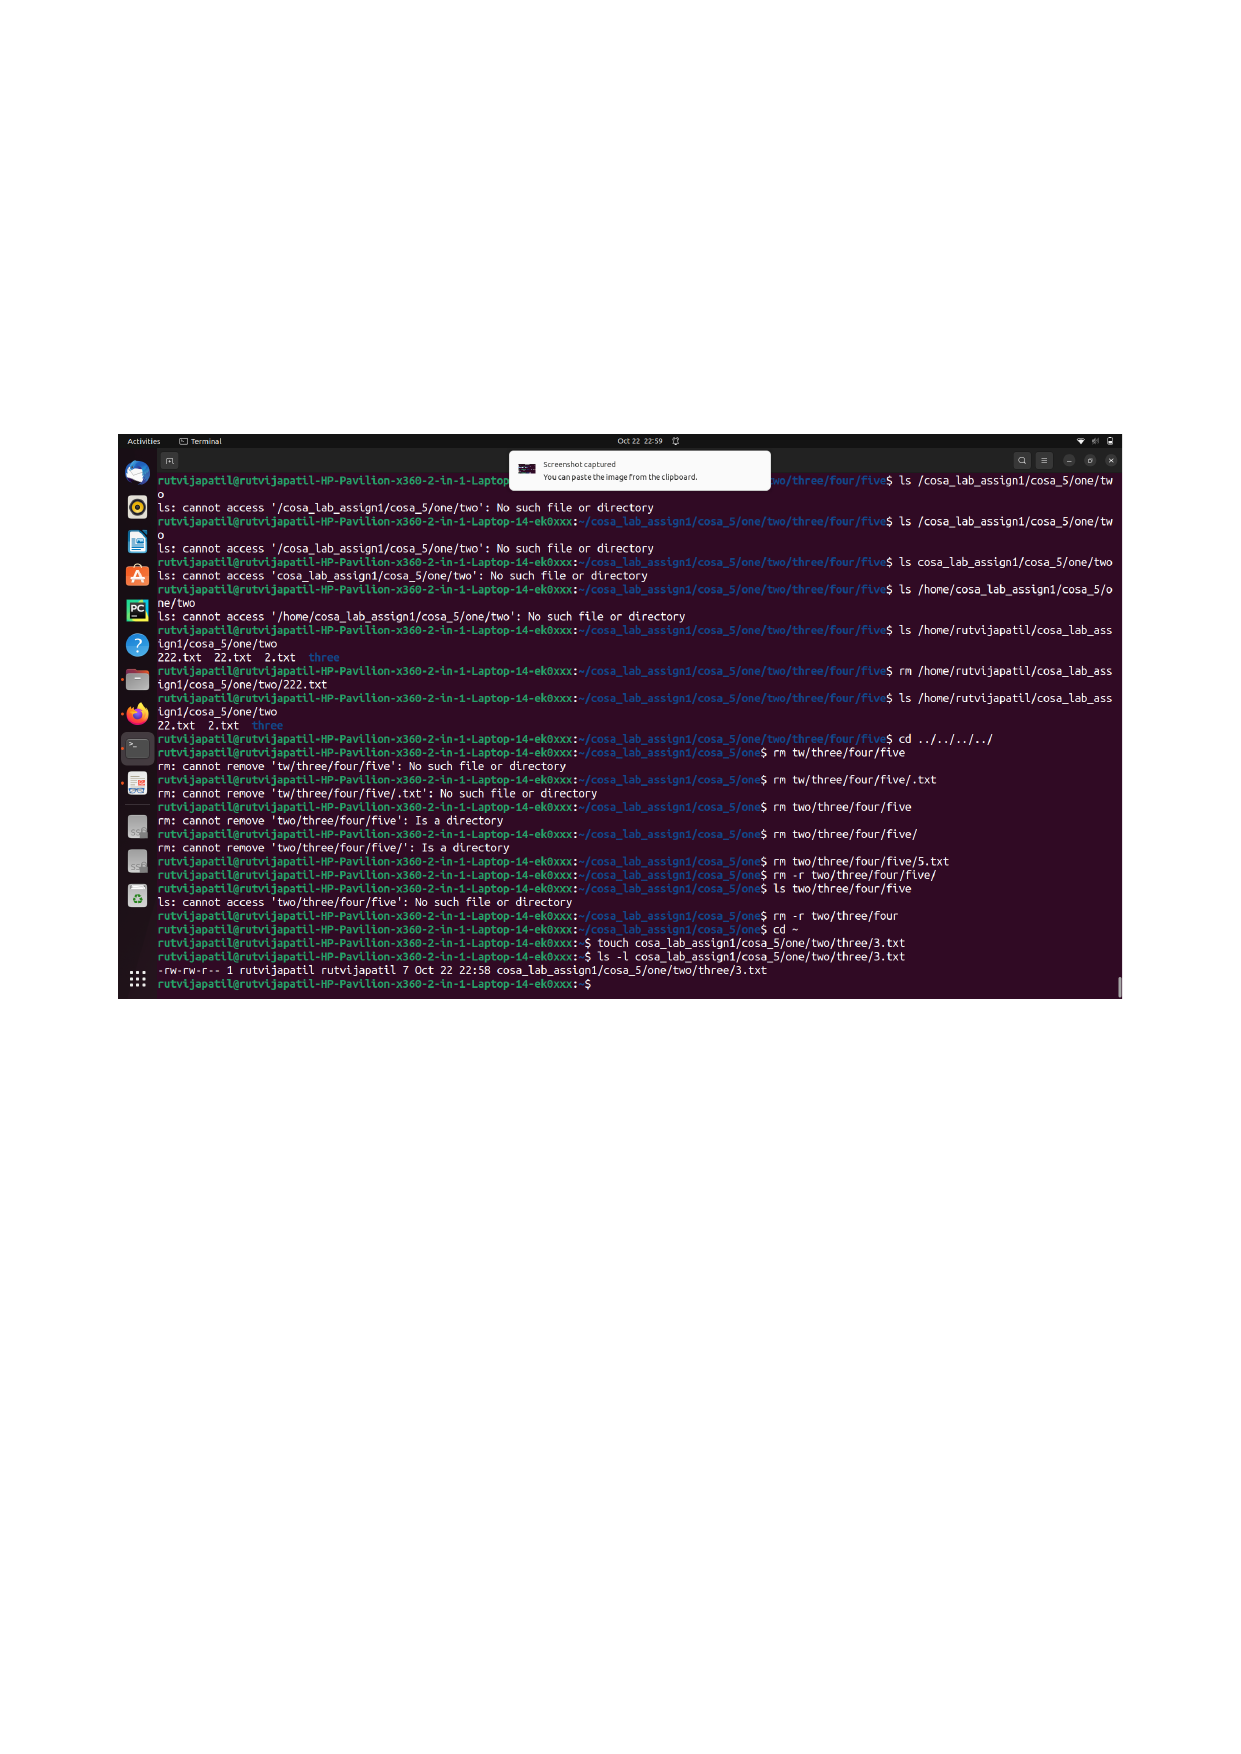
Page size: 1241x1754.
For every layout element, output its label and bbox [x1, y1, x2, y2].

picture [118, 434, 1123, 999]
